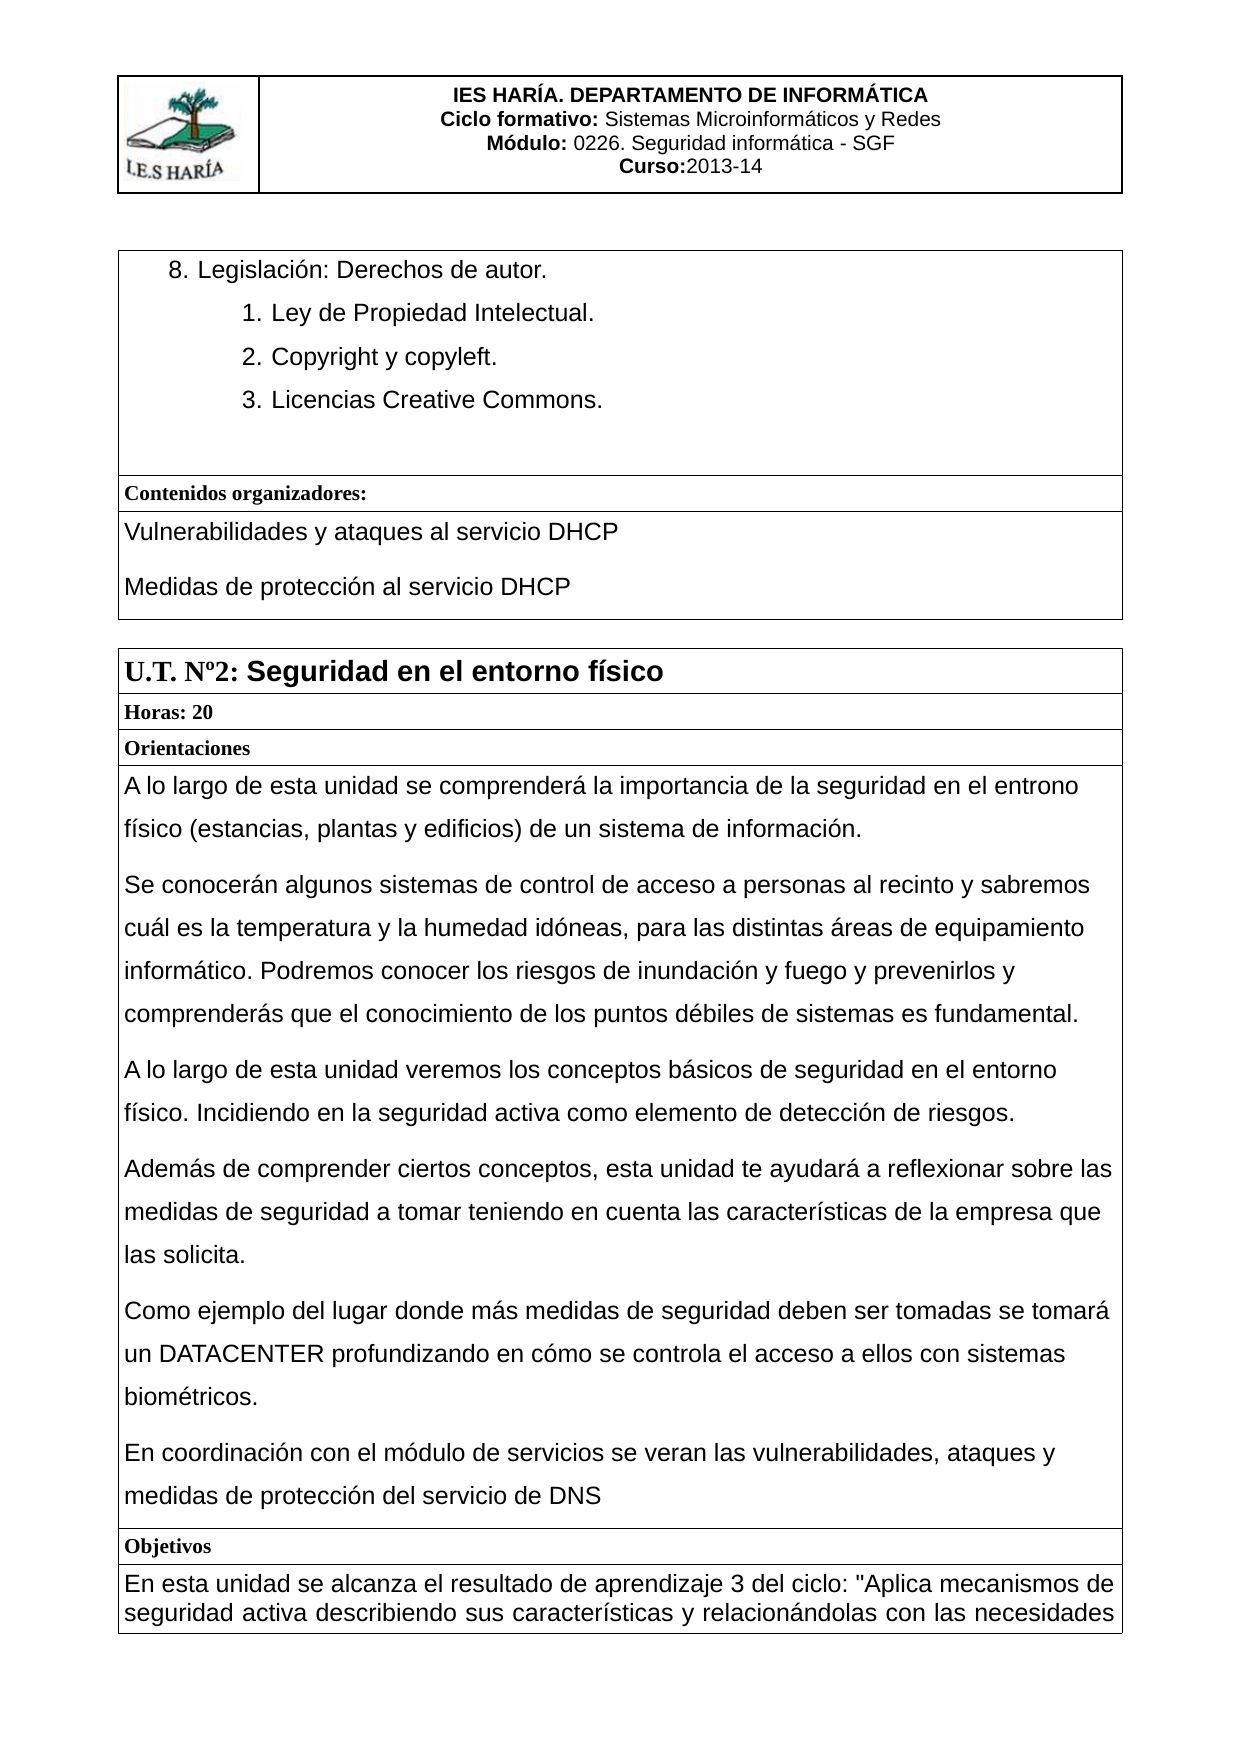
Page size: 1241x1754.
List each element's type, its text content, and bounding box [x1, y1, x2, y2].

table_cell En esta unidad se alcanza el resultado de aprendizaje 3 del ciclo: "Aplica mecanismos de seguridad activa describiendo sus características y relacionándolas con las necesidades [119, 1565, 1122, 1633]
table_header U.T. Nº2: Seguridad en el entorno físico [119, 649, 1122, 693]
table_cell Objetivos [119, 1529, 1122, 1564]
table_cell Horas: 20 [119, 694, 1122, 729]
table_cell Introducción a la seguridad informática. Clasificación de seguridad. Seguridad activa y pasiva. Seguridad física y lógica. Objetivos de la seguridad informática. Principales aspectos de seguridad. Amenazas y fraudes en los sistemas de información. Vulnerabilidades, amenazas y ataques. Tipos de ataques. Mecanismos de seguridad. Gestión de riesgos. Proceso de estimación de riesgos. Políticas de seguridad. Auditorías. Plan de contingencias. Legislación: LOPD. Ámbito de aplicación. Agencia española de protección de datos. Derechos ARCO. Niveles de seguridad y medidas asociadas. Infracciones y sanciones. Legislación: LSSI. Ámbito de aplicación. Obligaciones de las empresas. Legislación: Derechos de autor. Ley de Propiedad Intelectual. Copyright y copyleft. Licencias Creative Commons. [119, 251, 1122, 475]
table_cell Orientaciones [119, 730, 1122, 765]
picture [123, 82, 241, 181]
table_cell Vulnerabilidades y ataques al servicio DHCP Medidas de protección al servicio DHCP [119, 512, 1122, 619]
table_cell Contenidos organizadores: [119, 476, 1122, 511]
table_cell A lo largo de esta unidad se comprenderá la importancia de la seguridad en el entrono físico (estancias, plantas y edificios) de un sistema de información. Se conocerán algunos sistemas de control de acceso a personas al recinto y sabremos cuál es la temperatura y la humedad idóneas, para las distintas áreas de equipamiento informático. Podremos conocer los riesgos de inundación y fuego y prevenirlos y comprenderás que el conocimiento de los puntos débiles de sistemas es fundamental. A lo largo de esta unidad veremos los conceptos básicos de seguridad en el entorno físico. Incidiendo en la seguridad activa como elemento de detección de riesgos. Además de comprender ciertos conceptos, esta unidad te ayudará a reflexionar sobre las medidas de seguridad a tomar teniendo en cuenta las características de la empresa que las solicita. Como ejemplo del lugar donde más medidas de seguridad deben ser tomadas se tomará un DATACENTER profundizando en cómo se controla el acceso a ellos con sistemas biométricos. En coordinación con el módulo de servicios se veran las vulnerabilidades, ataques y medidas de protección del servicio de DNS [119, 766, 1122, 1528]
